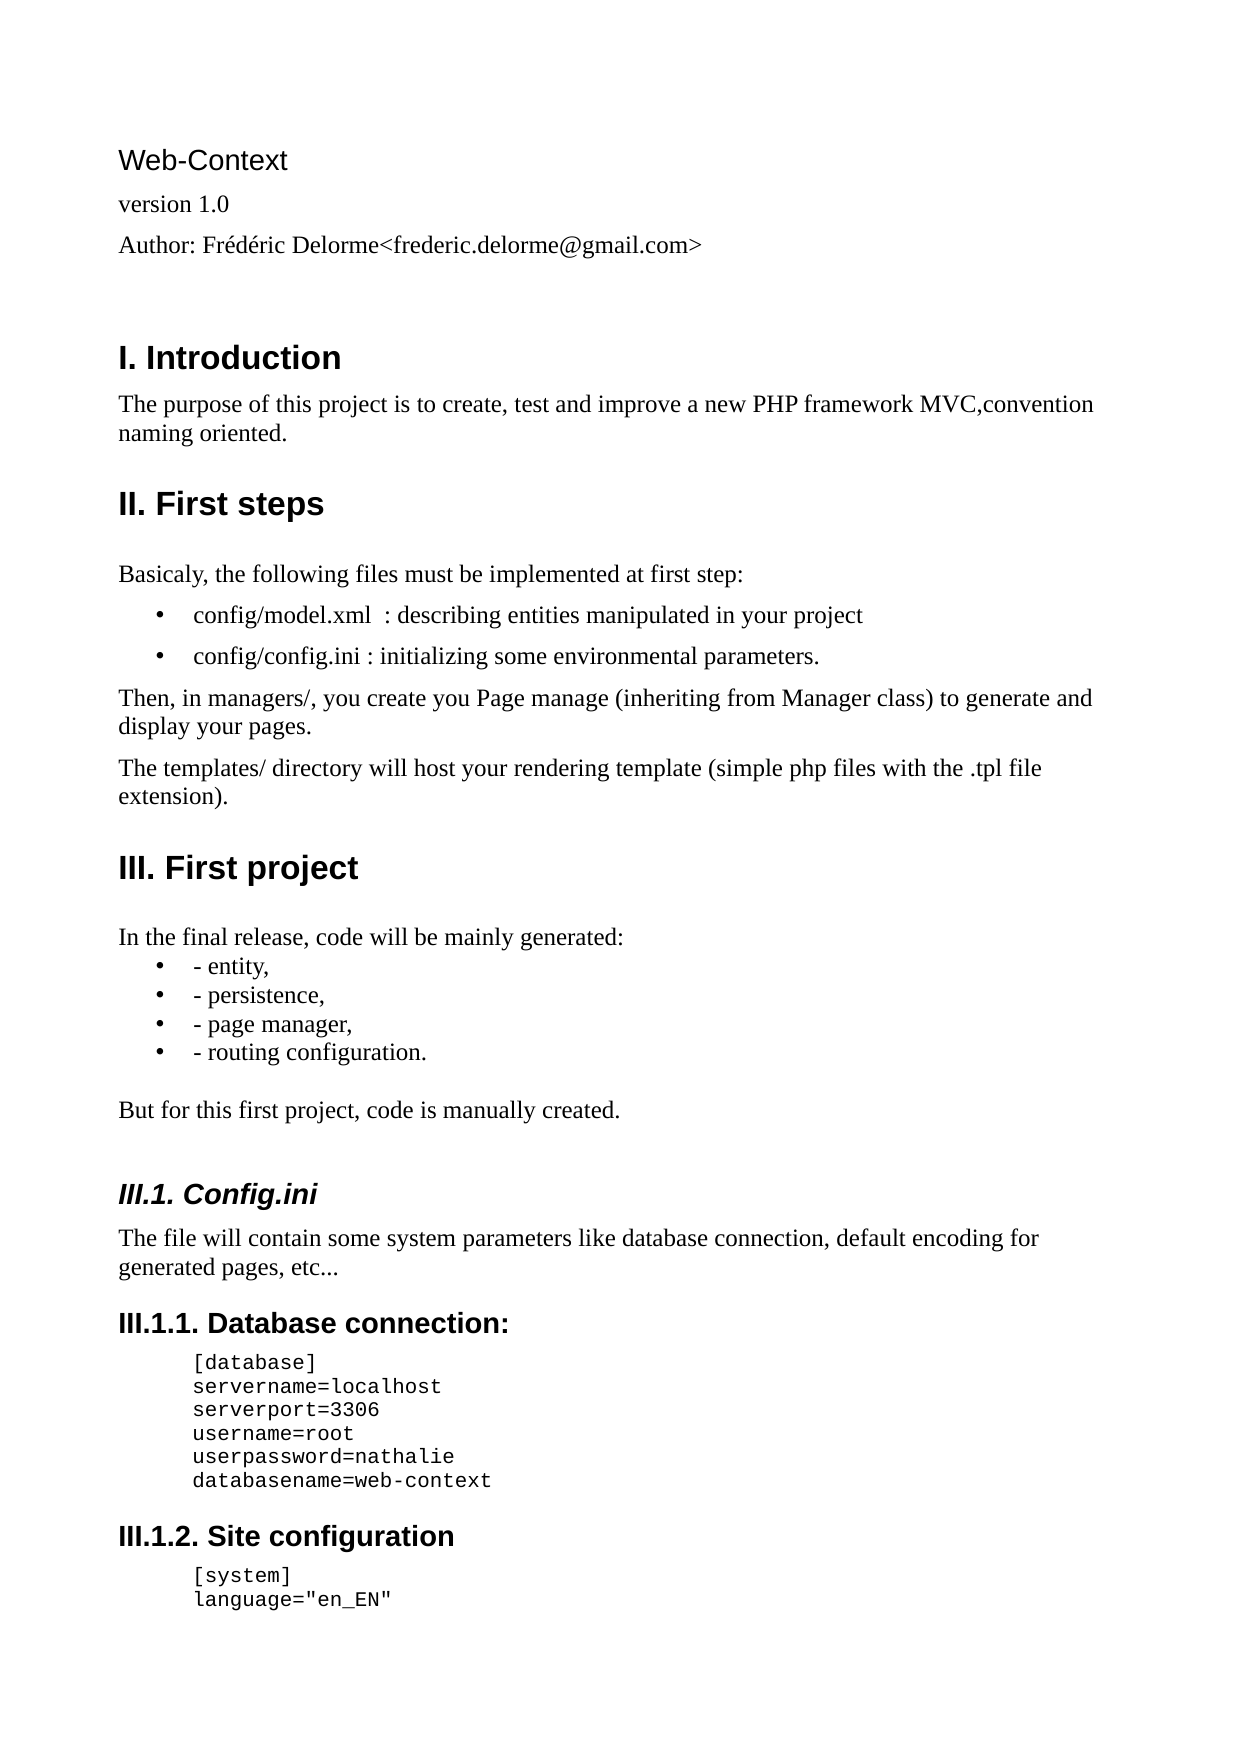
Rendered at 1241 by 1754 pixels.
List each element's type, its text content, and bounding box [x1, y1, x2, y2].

text Author: Frédéric Delorme<frederic.delorme@gmail.com> [118, 230, 1122, 259]
list - entity, [156, 951, 1122, 980]
list - routing configuration. [156, 1037, 1122, 1066]
list - persistence, [156, 980, 1122, 1009]
subtitle III.1.1. Database connection: [118, 1306, 1122, 1339]
subtitle III.1.2. Site configuration [118, 1519, 1122, 1552]
subtitle I. Introduction [118, 338, 1122, 377]
subtitle Web-Context [118, 143, 1122, 177]
subtitle III. First project [118, 848, 1122, 886]
list config/model.xml : describing entities manipulated in your project [156, 600, 1122, 629]
text In the final release, code will be mainly generated: [118, 922, 1122, 951]
subtitle III.1. Config.ini [118, 1177, 1122, 1211]
list - page manager, [156, 1009, 1122, 1037]
text The templates/ directory will host your rendering template (simple php files with the .tpl file extension). [118, 753, 1122, 810]
text The file will contain some system parameters like database connection, default encoding for generated pages, etc... [118, 1223, 1122, 1281]
text servername=localhost [118, 1376, 1122, 1399]
text version 1.0 [118, 189, 1122, 218]
text But for this first project, code is manually created. [118, 1095, 1122, 1124]
text [database] [118, 1352, 1122, 1376]
text serverport=3306 [118, 1399, 1122, 1423]
text The purpose of this project is to create, test and improve a new PHP framework MVC,convention naming oriented. [118, 389, 1122, 447]
list config/config.ini : initializing some environmental parameters. [156, 641, 1122, 670]
text Then, in managers/, you create you Page manage (inheriting from Manager class) to generate and display your pages. [118, 683, 1122, 740]
text language="en_EN" [118, 1588, 1122, 1612]
subtitle II. First steps [118, 484, 1122, 523]
text Basicaly, the following files must be implemented at first step: [118, 559, 1122, 588]
text userpassword=nathalie [118, 1447, 1122, 1470]
text databasename=web-context [118, 1470, 1122, 1494]
text [system] [118, 1565, 1122, 1588]
text username=root [118, 1423, 1122, 1447]
